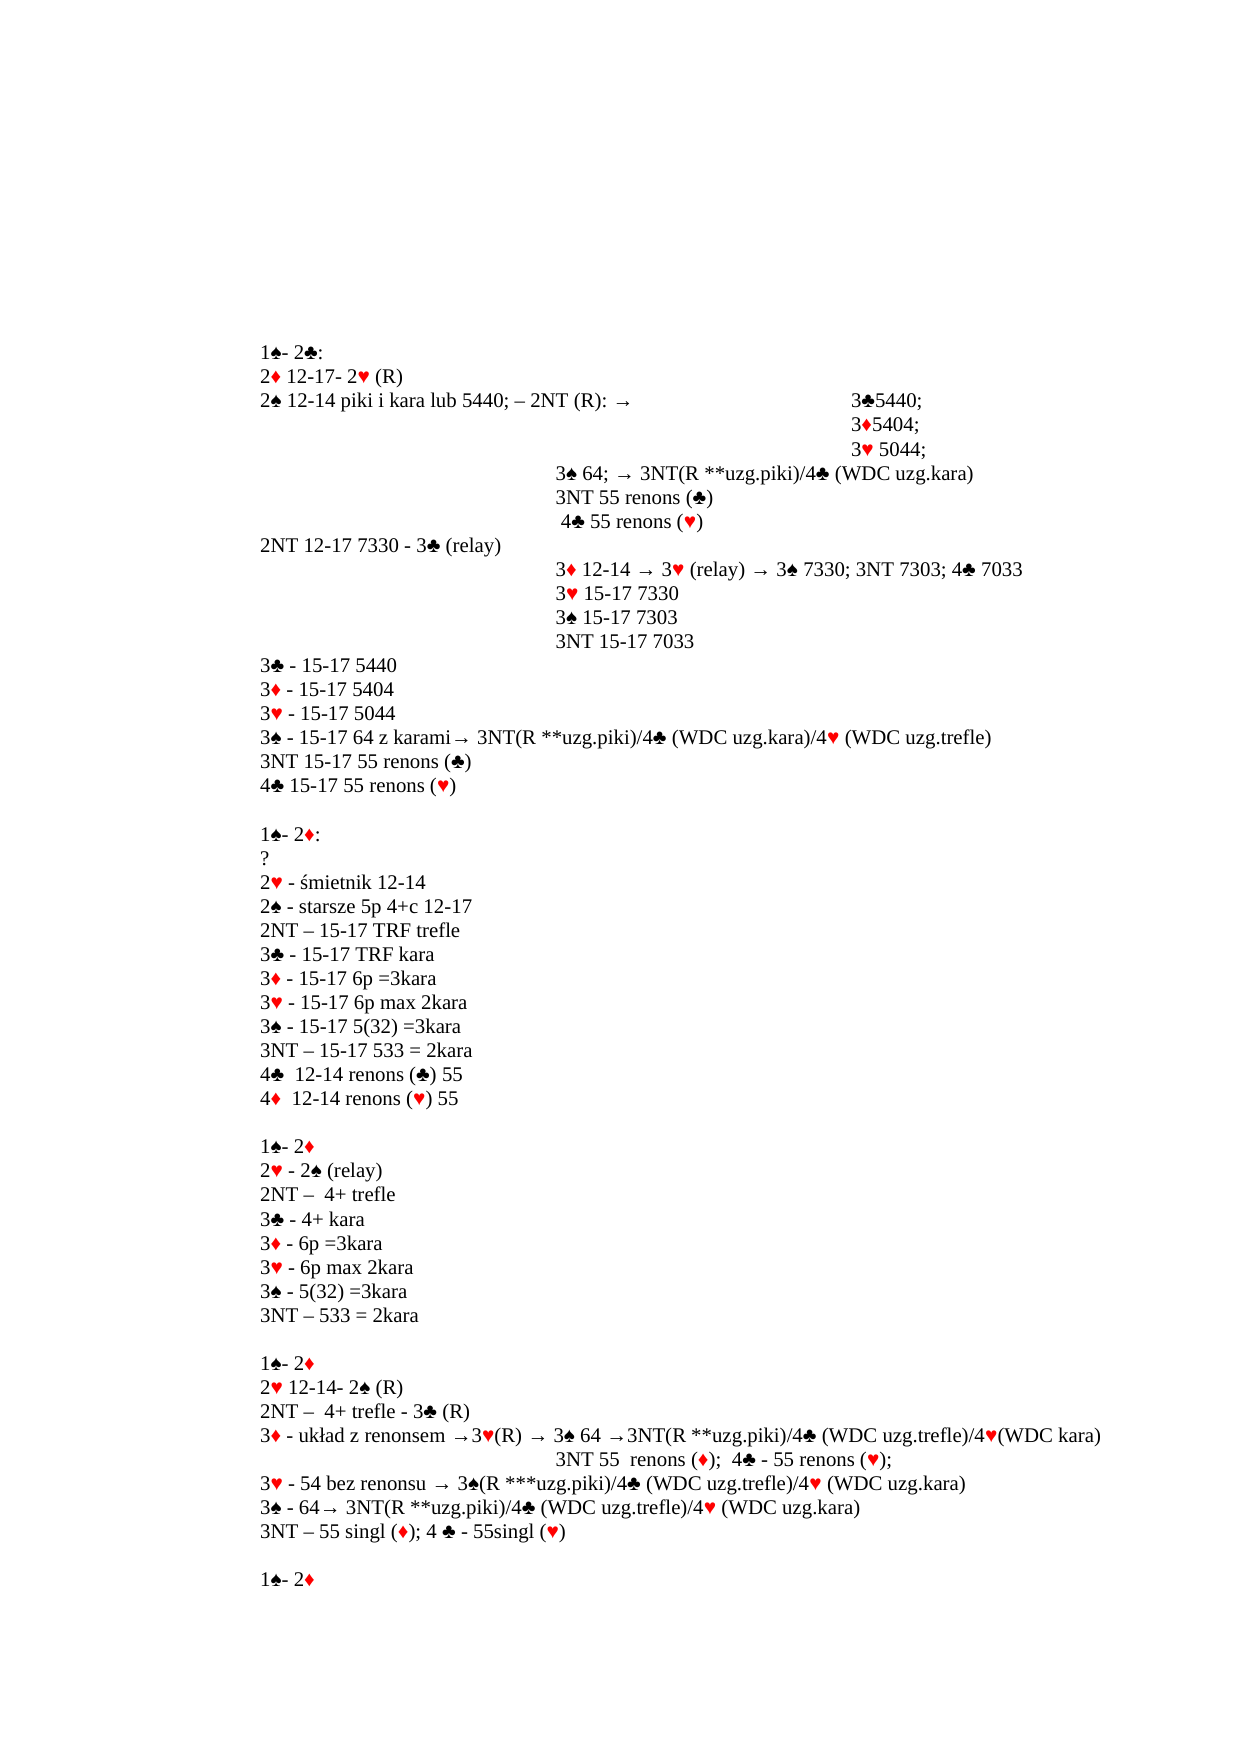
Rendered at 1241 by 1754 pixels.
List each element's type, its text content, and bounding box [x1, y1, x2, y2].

text 2♦ 12-17- 2♥ (R) [112, 364, 1114, 388]
text 3♦ 12-14 → 3♥ (relay) → 3♠ 7330; 3NT 7303; 4♣ 7033 [112, 557, 1114, 581]
text 2♥ - śmietnik 12-14 [112, 869, 1114, 894]
text 3♦5404; [703, 412, 1114, 436]
text 1♠- 2♦ [112, 1567, 1114, 1591]
text 2NT – 15-17 TRF trefle [112, 918, 1114, 942]
text 3♣ - 4+ kara [112, 1206, 1114, 1231]
text 3♠ - 15-17 64 z karami→ 3NT(R **uzg.piki)/4♣ (WDC uzg.kara)/4♥ (WDC uzg.trefle) [114, 725, 1114, 749]
text 3♦ - układ z renonsem →3♥(R) → 3♠ 64 →3NT(R **uzg.piki)/4♣ (WDC uzg.trefle)/4♥(WDC kara) [112, 1423, 1114, 1447]
text 2NT 12-17 7330 - 3♣ (relay) [112, 533, 1114, 557]
text 4♣ 55 renons (♥) [408, 509, 1114, 533]
text 3♠ - 5(32) =3kara [112, 1279, 1114, 1303]
text 3♠ 64; → 3NT(R **uzg.piki)/4♣ (WDC uzg.kara) [555, 461, 1114, 484]
text 2♥ - 2♠ (relay) [112, 1158, 1114, 1182]
text ? [112, 846, 1114, 869]
text 3NT 15-17 7033 [112, 629, 1114, 653]
text 3♦ - 6p =3kara [112, 1231, 1114, 1254]
text 1♠- 2♣: [112, 340, 1114, 364]
text 3NT 55 renons (♦); 4♣ - 55 renons (♥); [408, 1447, 1114, 1471]
text 3♦ - 15-17 5404 [112, 677, 1114, 701]
text 3NT – 15-17 533 = 2kara [112, 1038, 1114, 1062]
text 1♠- 2♦ [112, 1351, 1114, 1375]
text 4♦ 12-14 renons (♥) 55 [112, 1086, 1114, 1110]
text 3♥ - 15-17 5044 [112, 701, 1114, 725]
text 4♣ 15-17 55 renons (♥) [112, 773, 1114, 797]
text 3♦ - 15-17 6p =3kara [112, 966, 1114, 990]
text 1♠- 2♦ [112, 1134, 1114, 1158]
text 2NT – 4+ trefle [112, 1182, 1114, 1206]
text 3♣ - 15-17 5440 [112, 653, 1114, 677]
text 3♥ 15-17 7330 [112, 581, 1114, 605]
text 2♥ 12-14- 2♠ (R) [112, 1375, 1114, 1399]
text 3♠ 15-17 7303 [112, 605, 1114, 629]
text 3♠ - 15-17 5(32) =3kara [112, 1014, 1114, 1038]
text 3♣ - 15-17 TRF kara [112, 942, 1114, 966]
text 3♥ - 15-17 6p max 2kara [112, 990, 1114, 1014]
text 3NT – 533 = 2kara [112, 1303, 1114, 1327]
text 3NT – 55 singl (♦); 4 ♣ - 55singl (♥) [112, 1519, 1114, 1543]
text 2♠ 12-14 piki i kara lub 5440; – 2NT (R): → 3♣5440; [112, 388, 1114, 412]
text 2NT – 4+ trefle - 3♣ (R) [112, 1399, 1114, 1423]
text 4♣ 12-14 renons (♣) 55 [112, 1062, 1114, 1086]
text 3NT 15-17 55 renons (♣) [112, 749, 1114, 773]
text 1♠- 2♦: [112, 821, 1114, 846]
text 3♥ - 6p max 2kara [112, 1254, 1114, 1279]
text 2♠ - starsze 5p 4+c 12-17 [112, 894, 1114, 918]
text 3♠ - 64→ 3NT(R **uzg.piki)/4♣ (WDC uzg.trefle)/4♥ (WDC uzg.kara) [112, 1495, 1114, 1519]
text 3NT 55 renons (♣) [409, 484, 1114, 509]
text 3♥ - 54 bez renonsu → 3♠(R ***uzg.piki)/4♣ (WDC uzg.trefle)/4♥ (WDC uzg.kara) [112, 1471, 1114, 1495]
text 3♥ 5044; [703, 436, 1114, 461]
